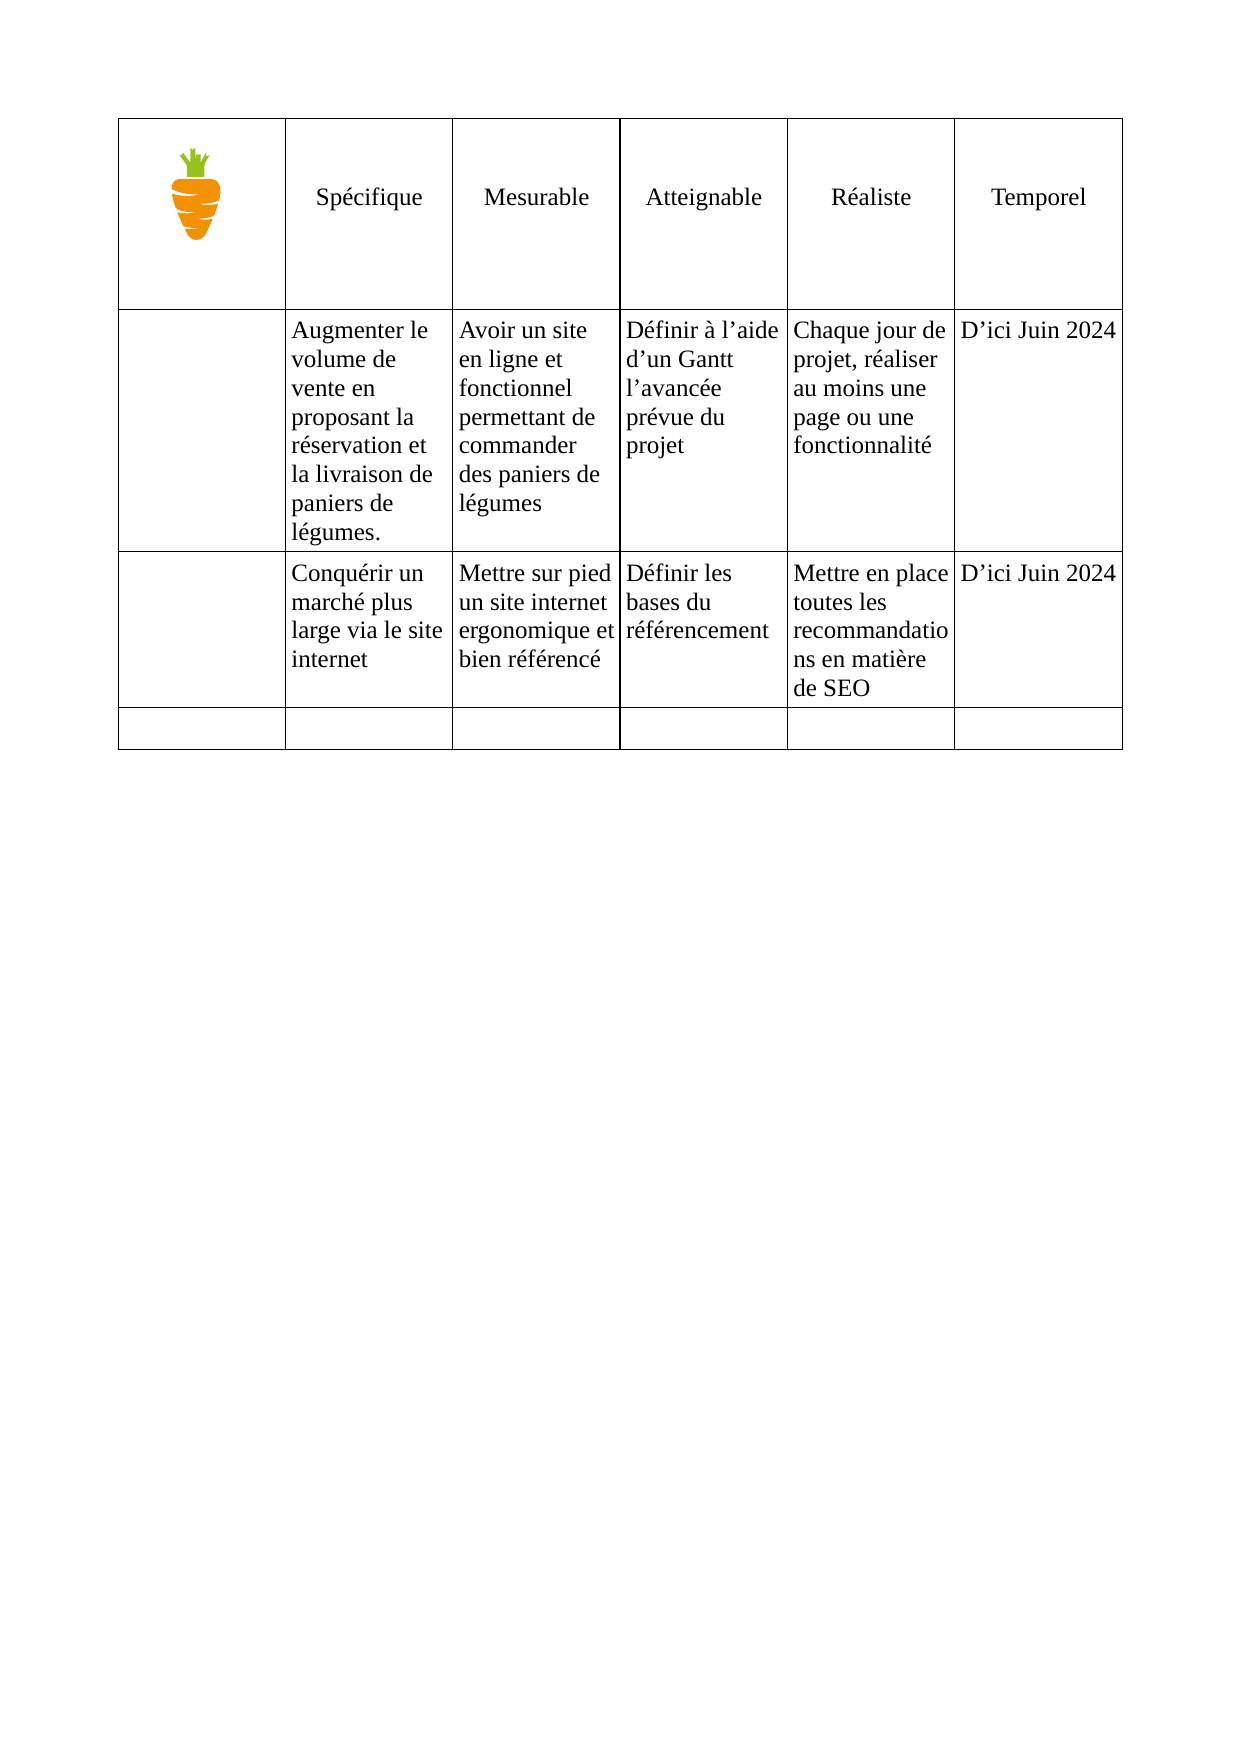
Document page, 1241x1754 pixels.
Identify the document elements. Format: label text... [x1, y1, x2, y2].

table_cell Mettre sur pied un site internet ergonomique et bien référencé [453, 552, 619, 707]
table_cell Augmenter le volume de vente en proposant la réservation et la livraison de paniers de légumes. [286, 310, 452, 551]
table_header Mesurable [453, 119, 619, 308]
table_header Spécifique [286, 119, 452, 308]
table_cell D’ici Juin 2024 [955, 310, 1122, 551]
table_cell Mettre en place toutes les recommandations en matière de SEO [788, 552, 954, 707]
table_header Temporel [955, 119, 1122, 308]
table_cell Définir les bases du référencement [621, 552, 787, 707]
table_cell [119, 310, 285, 551]
table_cell [286, 708, 452, 748]
table_header Atteignable [621, 119, 787, 308]
table_cell Avoir un site en ligne et fonctionnel permettant de commander des paniers de légumes [453, 310, 619, 551]
table_cell Conquérir un marché plus large via le site internet [286, 552, 452, 707]
table_cell Chaque jour de projet, réaliser au moins une page ou une fonctionnalité [788, 310, 954, 551]
table_cell [119, 708, 285, 748]
table_cell [453, 708, 619, 748]
table_cell [621, 708, 787, 748]
table_cell [119, 552, 285, 707]
table_cell D’ici Juin 2024 [955, 552, 1122, 707]
table_header [119, 119, 285, 308]
table_cell [788, 708, 954, 748]
table_cell Définir à l’aide d’un Gantt l’avancée prévue du projet [621, 310, 787, 551]
table_header Réaliste [788, 119, 954, 308]
table_cell [955, 708, 1122, 748]
